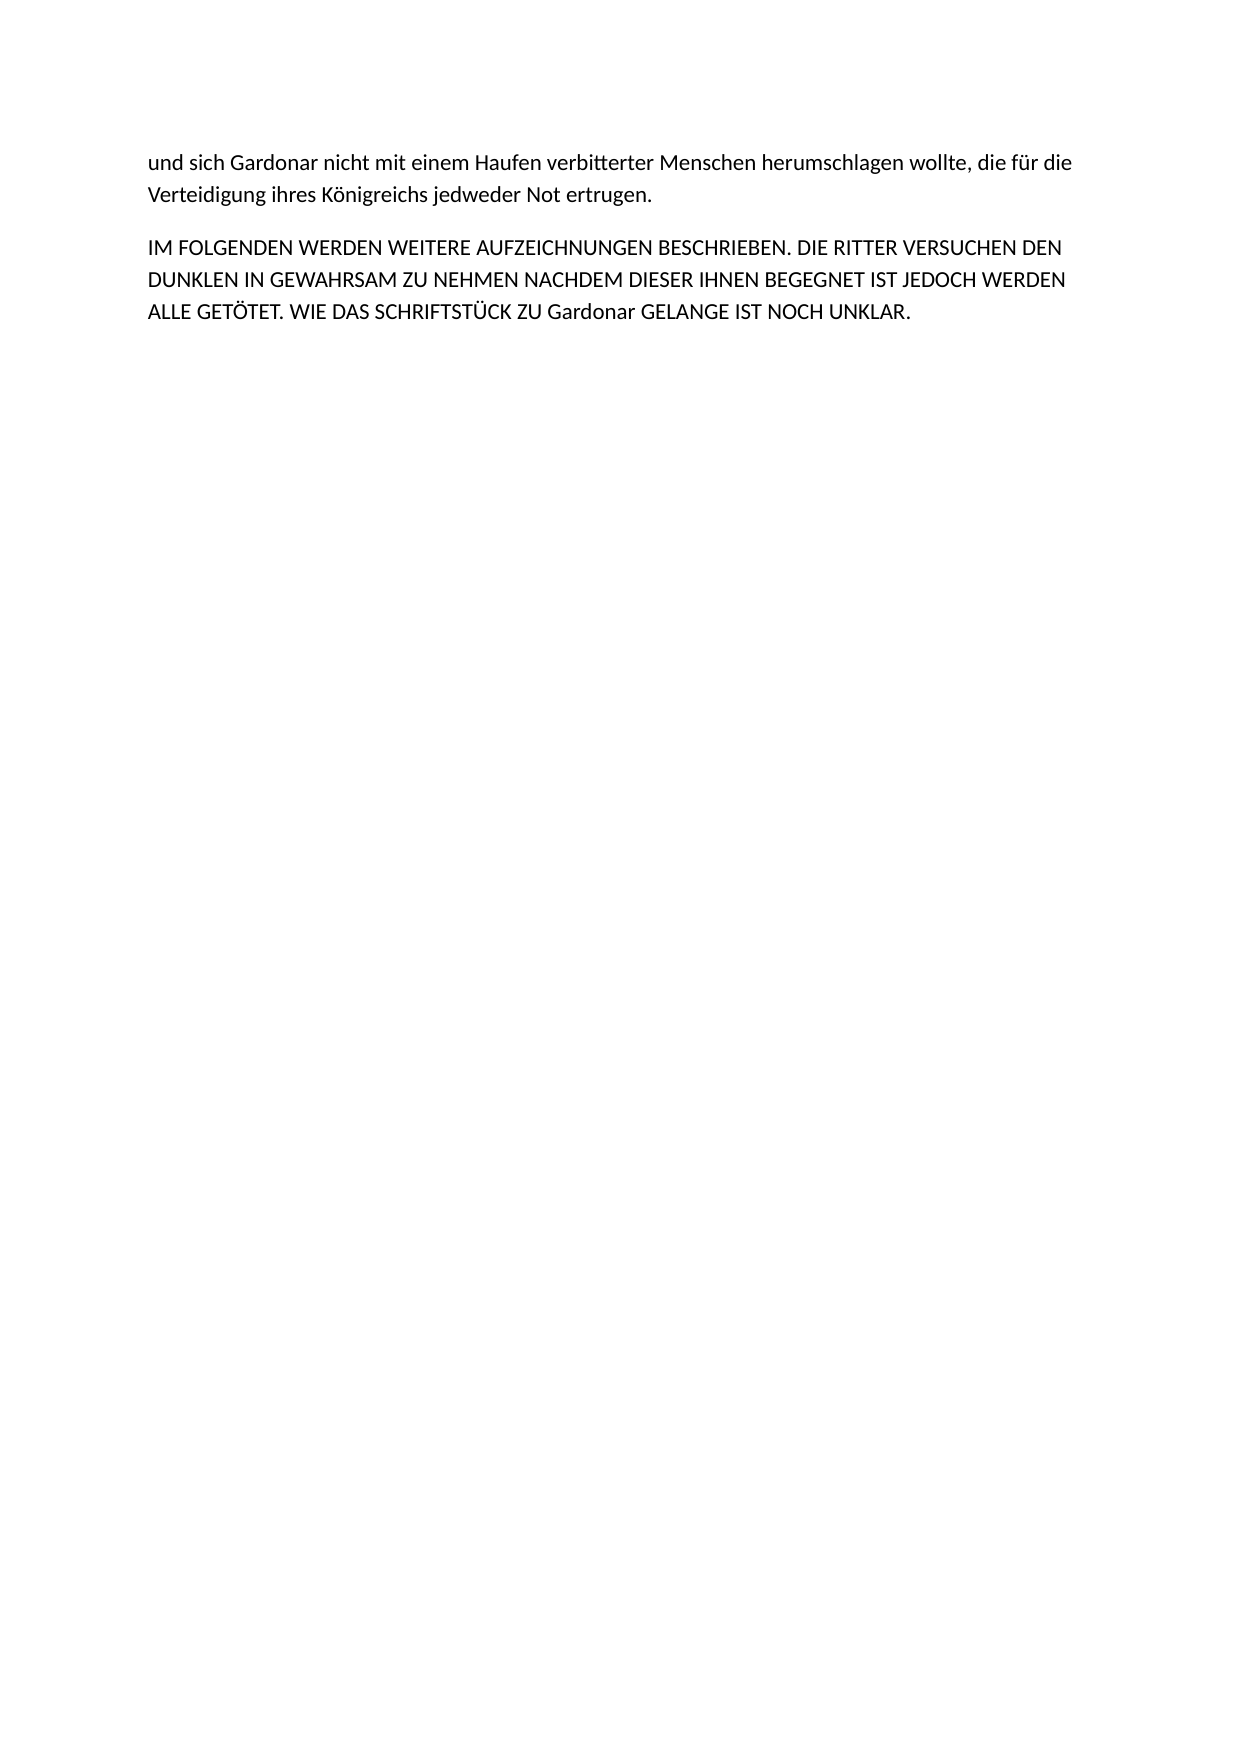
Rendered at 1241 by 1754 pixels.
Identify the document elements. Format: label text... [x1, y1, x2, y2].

text und sich Gardonar nicht mit einem Haufen verbitterter Menschen herumschlagen wollte, die für die Verteidigung ihres Königreichs jedweder Not ertrugen. [148, 148, 1093, 208]
text IM FOLGENDEN WERDEN WEITERE AUFZEICHNUNGEN BESCHRIEBEN. DIE RITTER VERSUCHEN DEN DUNKLEN IN GEWAHRSAM ZU NEHMEN NACHDEM DIESER IHNEN BEGEGNET IST JEDOCH WERDEN ALLE GETÖTET. WIE DAS SCHRIFTSTÜCK ZU Gardonar GELANGE IST NOCH UNKLAR. [148, 233, 1093, 325]
